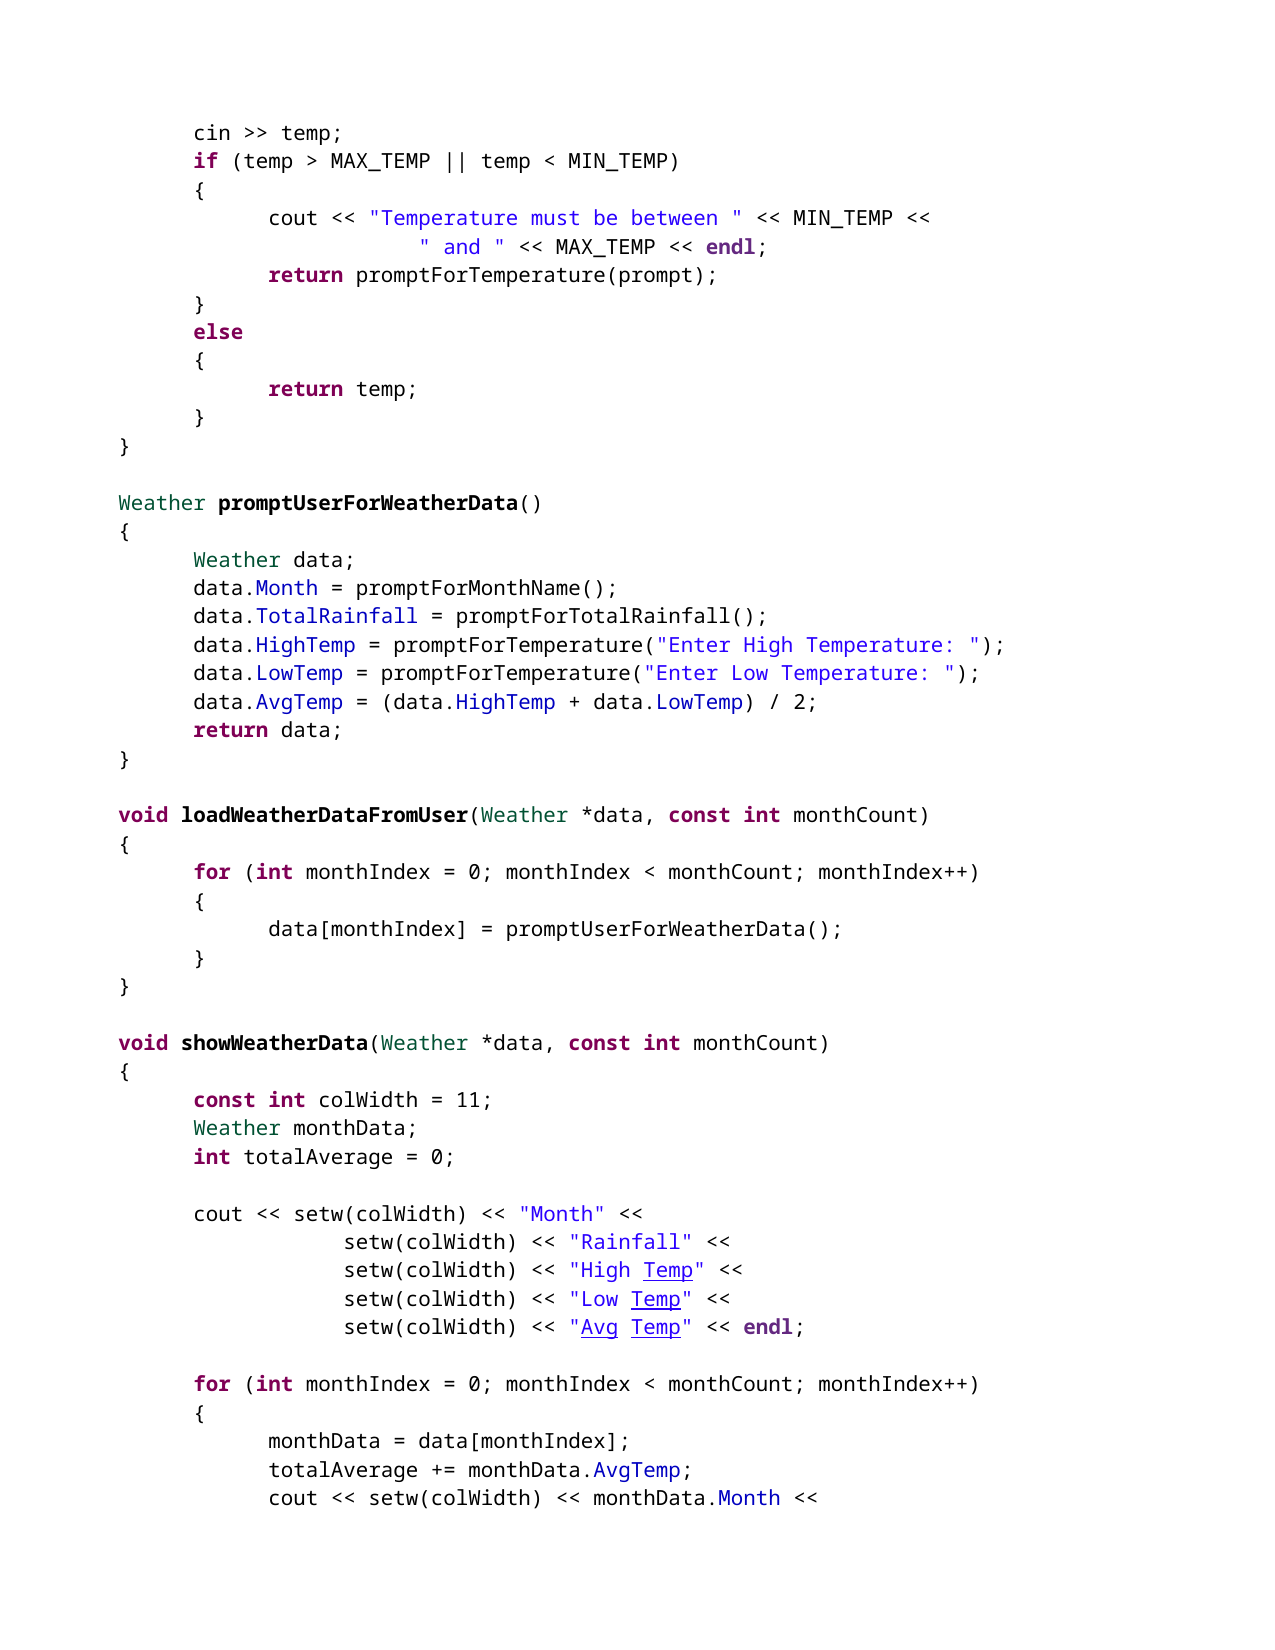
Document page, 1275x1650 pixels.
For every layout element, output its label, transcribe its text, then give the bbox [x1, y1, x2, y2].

text setw(colWidth) << "Avg Temp" << endl; [118, 1312, 1157, 1341]
text const int colWidth = 11; [118, 1085, 1157, 1113]
text { [118, 1057, 1157, 1085]
text setw(colWidth) << "Rainfall" << [118, 1227, 1157, 1256]
text } [118, 402, 1157, 431]
text void loadWeatherDataFromUser(Weather *data, const int monthCount) [118, 801, 1157, 829]
text cout << setw(colWidth) << monthData.Month << [118, 1483, 1157, 1512]
text data.HighTemp = promptForTemperature("Enter High Temperature: "); [118, 630, 1157, 658]
text totalAverage += monthData.AvgTemp; [118, 1455, 1157, 1483]
text { [118, 829, 1157, 857]
text for (int monthIndex = 0; monthIndex < monthCount; monthIndex++) [118, 857, 1157, 886]
text data.AvgTemp = (data.HighTemp + data.LowTemp) / 2; [118, 687, 1157, 715]
text } [118, 943, 1157, 971]
text return data; [118, 715, 1157, 744]
text int totalAverage = 0; [118, 1142, 1157, 1170]
text data.LowTemp = promptForTemperature("Enter Low Temperature: "); [118, 658, 1157, 687]
text for (int monthIndex = 0; monthIndex < monthCount; monthIndex++) [118, 1369, 1157, 1398]
text } [118, 289, 1157, 317]
text cout << setw(colWidth) << "Month" << [118, 1199, 1157, 1227]
text Weather promptUserForWeatherData() [118, 488, 1157, 516]
text { [118, 175, 1157, 203]
text data.Month = promptForMonthName(); [118, 573, 1157, 602]
text return promptForTemperature(prompt); [118, 260, 1157, 289]
text " and " << MAX_TEMP << endl; [118, 232, 1157, 260]
text monthData = data[monthIndex]; [118, 1426, 1157, 1455]
text } [118, 431, 1157, 459]
text data.TotalRainfall = promptForTotalRainfall(); [118, 602, 1157, 630]
text { [118, 516, 1157, 545]
text { [118, 886, 1157, 914]
text void showWeatherData(Weather *data, const int monthCount) [118, 1028, 1157, 1057]
text } [118, 971, 1157, 1000]
text return temp; [118, 374, 1157, 402]
text if (temp > MAX_TEMP || temp < MIN_TEMP) [118, 147, 1157, 175]
text setw(colWidth) << "Low Temp" << [118, 1284, 1157, 1312]
text cout << "Temperature must be between " << MIN_TEMP << [118, 203, 1157, 232]
text cin >> temp; [118, 118, 1157, 147]
text } [118, 744, 1157, 772]
text { [118, 1398, 1157, 1426]
text Weather monthData; [118, 1113, 1157, 1142]
text { [118, 346, 1157, 374]
text Weather data; [118, 545, 1157, 573]
text data[monthIndex] = promptUserForWeatherData(); [118, 914, 1157, 943]
text setw(colWidth) << "High Temp" << [118, 1256, 1157, 1284]
text else [118, 317, 1157, 346]
